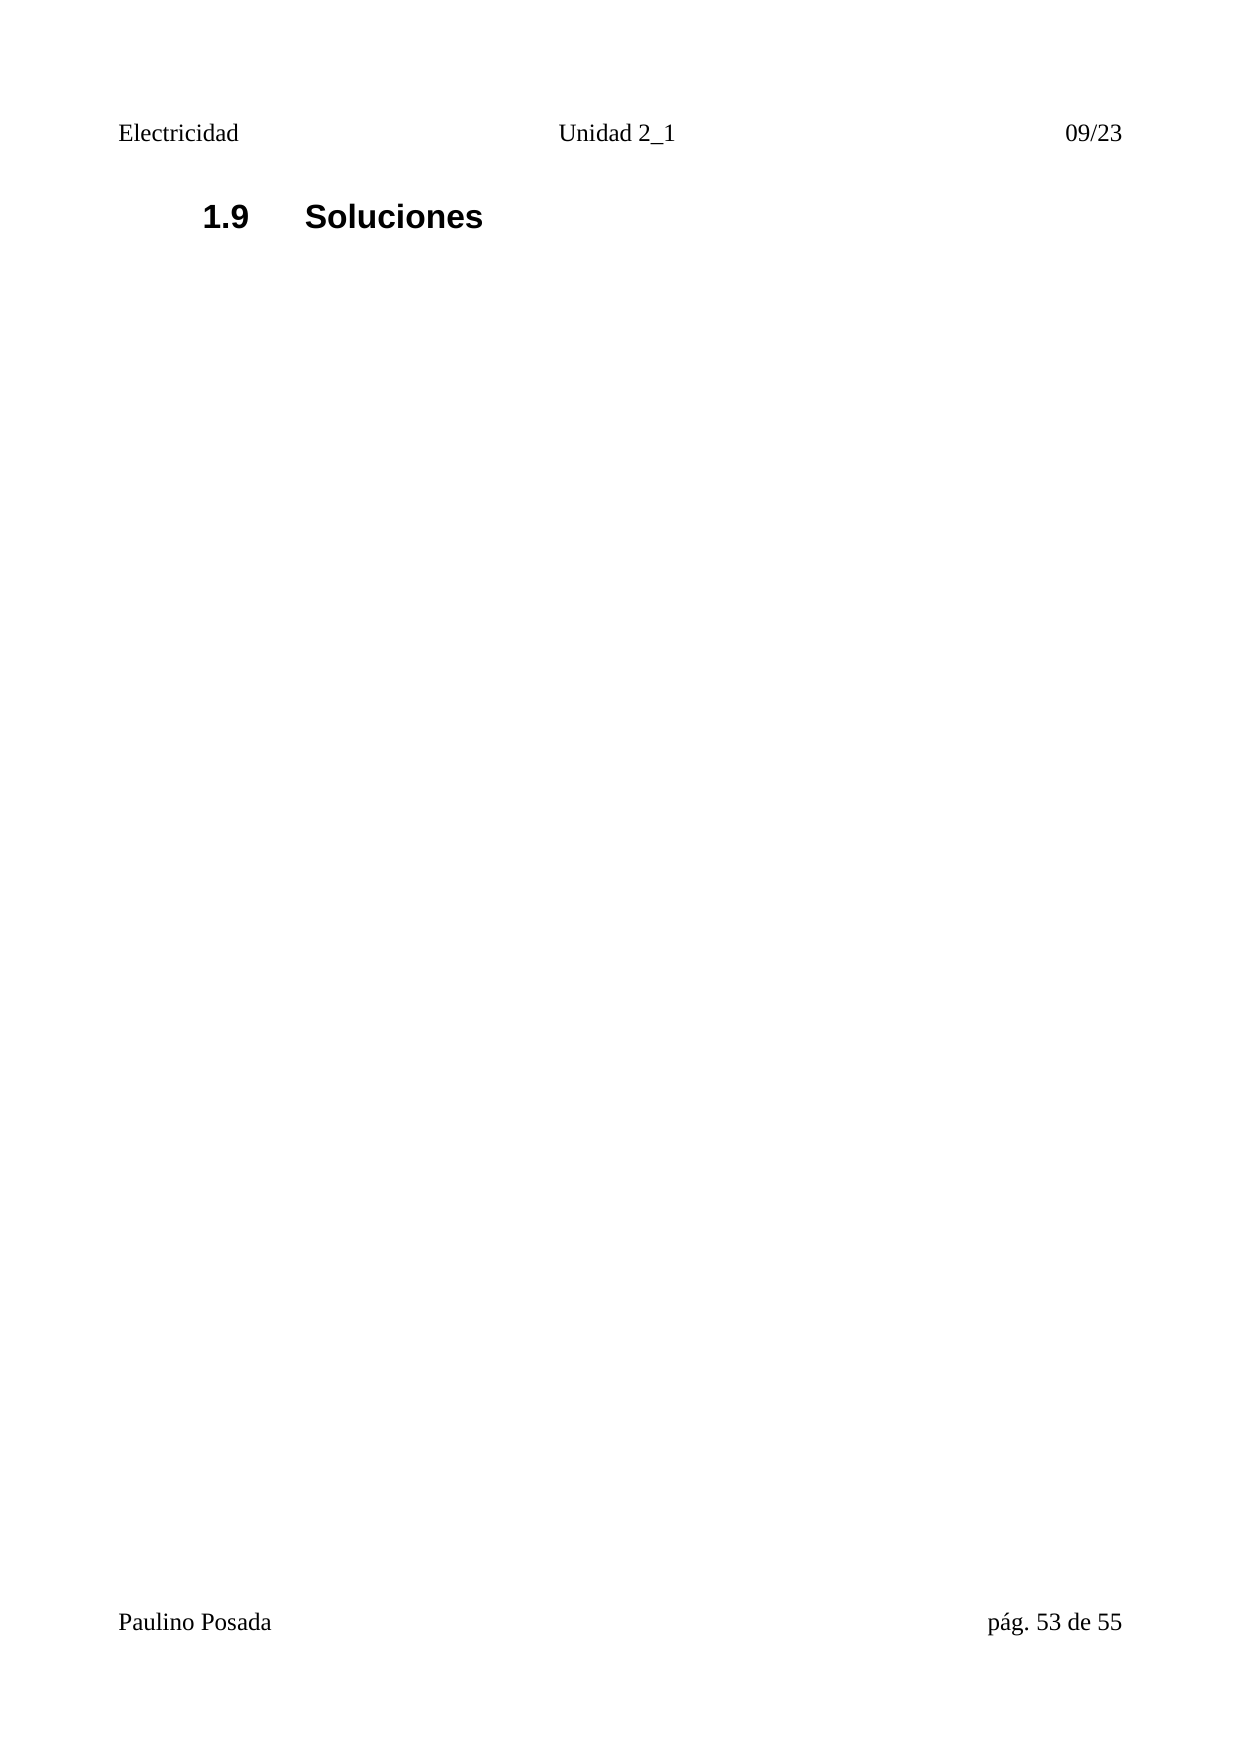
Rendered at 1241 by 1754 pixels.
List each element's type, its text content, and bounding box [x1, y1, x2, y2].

subtitle Soluciones [193, 197, 1122, 236]
